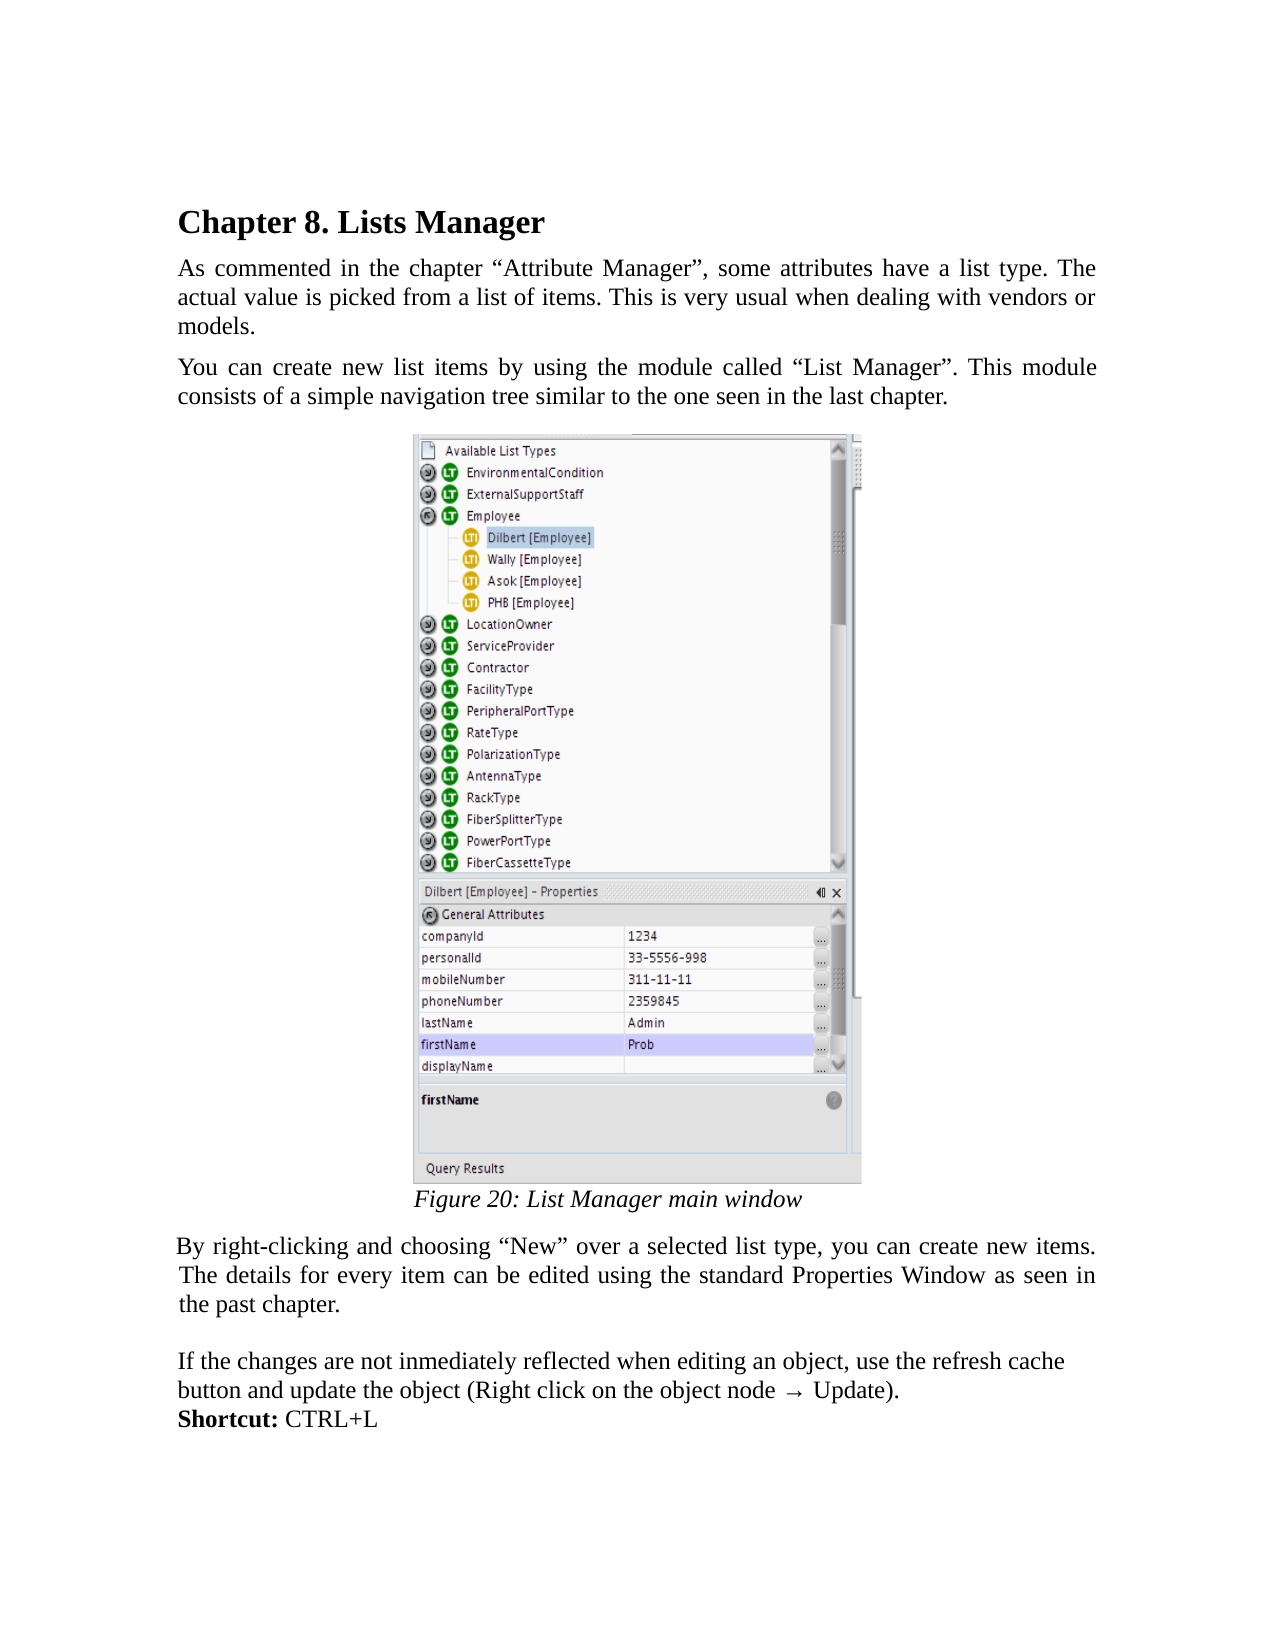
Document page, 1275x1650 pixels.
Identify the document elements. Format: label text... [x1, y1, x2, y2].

text Shortcut: CTRL+L [177, 1404, 1098, 1432]
text If the changes are not inmediately reflected when editing an object, use the refresh cache button and update the object (Right click on the object node → Update). [177, 1346, 1098, 1404]
picture [413, 434, 862, 1184]
text Figure 20: List Manager main window [413, 1184, 862, 1212]
text You can create new list items by using the module called “List Manager”. This module consists of a simple navigation tree similar to the one seen in the last chapter. [177, 352, 1098, 409]
text As commented in the chapter “Attribute Manager”, some attributes have a list type. The actual value is picked from a list of items. This is very usual when dealing with vendors or models. [177, 253, 1098, 339]
text By right-clicking and choosing “New” over a selected list type, you can create new items. The details for every item can be edited using the standard Properties Window as seen in the past chapter. [176, 1231, 1098, 1317]
subtitle Chapter 8. Lists Manager [177, 202, 1098, 241]
